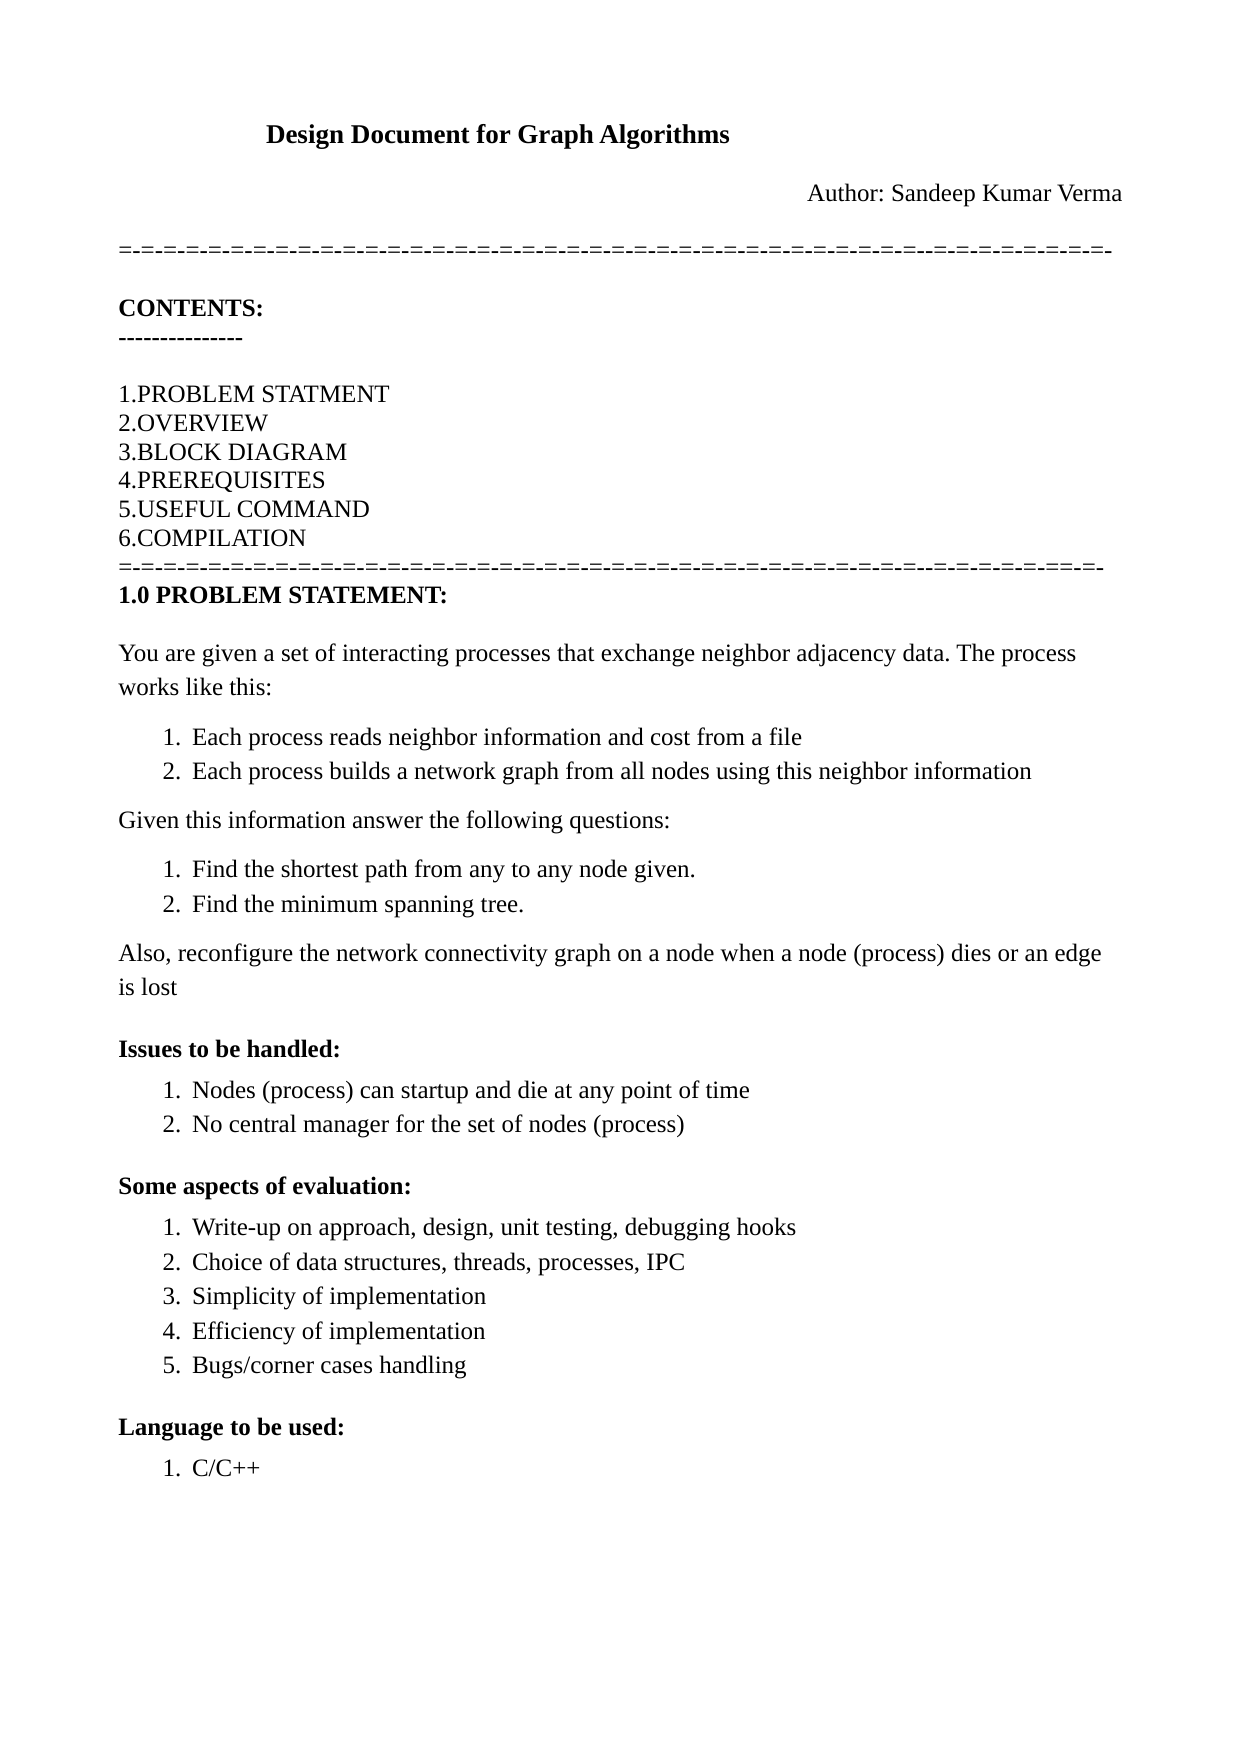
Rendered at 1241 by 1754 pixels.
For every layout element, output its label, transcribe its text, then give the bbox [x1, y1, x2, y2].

text CONTENTS: --------------- [118, 293, 1122, 351]
text 2.OVERVIEW [118, 408, 1122, 437]
subtitle Language to be used: [118, 1412, 1122, 1441]
list Write-up on approach, design, unit testing, debugging hooks [162, 1212, 1122, 1241]
subtitle Some aspects of evaluation: [118, 1171, 1122, 1200]
text 1.PROBLEM STATMENT [118, 379, 1122, 408]
list Each process reads neighbor information and cost from a file [162, 722, 1122, 750]
subtitle Issues to be handled: [118, 1034, 1122, 1062]
list Choice of data structures, threads, processes, IPC [162, 1247, 1122, 1276]
list C/C++ [162, 1453, 1122, 1482]
text 1.0 PROBLEM STATEMENT: [118, 581, 1122, 609]
text =-=-=-=-=-=-=-=-=-=-=-=-=-=-=-=-=-=-=-=-=-=-=-=-=-=-=-=-=-=-=-=-=-=-=-=--=-=-=-=-=-==-=- [118, 552, 1122, 581]
text 5.USEFUL COMMAND [118, 494, 1122, 523]
text 3.BLOCK DIAGRAM [118, 437, 1122, 466]
list Simplicity of implementation [162, 1281, 1122, 1310]
list No central manager for the set of nodes (process) [162, 1109, 1122, 1138]
list Each process builds a network graph from all nodes using this neighbor information [162, 756, 1122, 785]
text Given this information answer the following questions: [118, 805, 1122, 834]
list Efficiency of implementation [162, 1316, 1122, 1344]
text Design Document for Graph Algorithms [118, 118, 1122, 149]
text =-=-=-=-=-=-=-=-=-=-=-=-=-=-=-=-=-=-=-=-=-=-=-=-=-=-=-=-=-=-=-=-=-=-=-=--=-=-=-=-=-=-=-=- [118, 236, 1122, 264]
list Nodes (process) can startup and die at any point of time [162, 1075, 1122, 1104]
text 6.COMPILATION [118, 523, 1122, 552]
text 4.PREREQUISITES [118, 466, 1122, 494]
list Find the minimum spanning tree. [162, 889, 1122, 917]
list Bugs/corner cases handling [162, 1350, 1122, 1379]
list Find the shortest path from any to any node given. [162, 854, 1122, 883]
text Also, reconfigure the network connectivity graph on a node when a node (process) dies or an edge is lost [118, 938, 1122, 1001]
text You are given a set of interacting processes that exchange neighbor adjacency data. The process works like this: [118, 638, 1122, 701]
text Author: Sandeep Kumar Verma [118, 178, 1122, 236]
